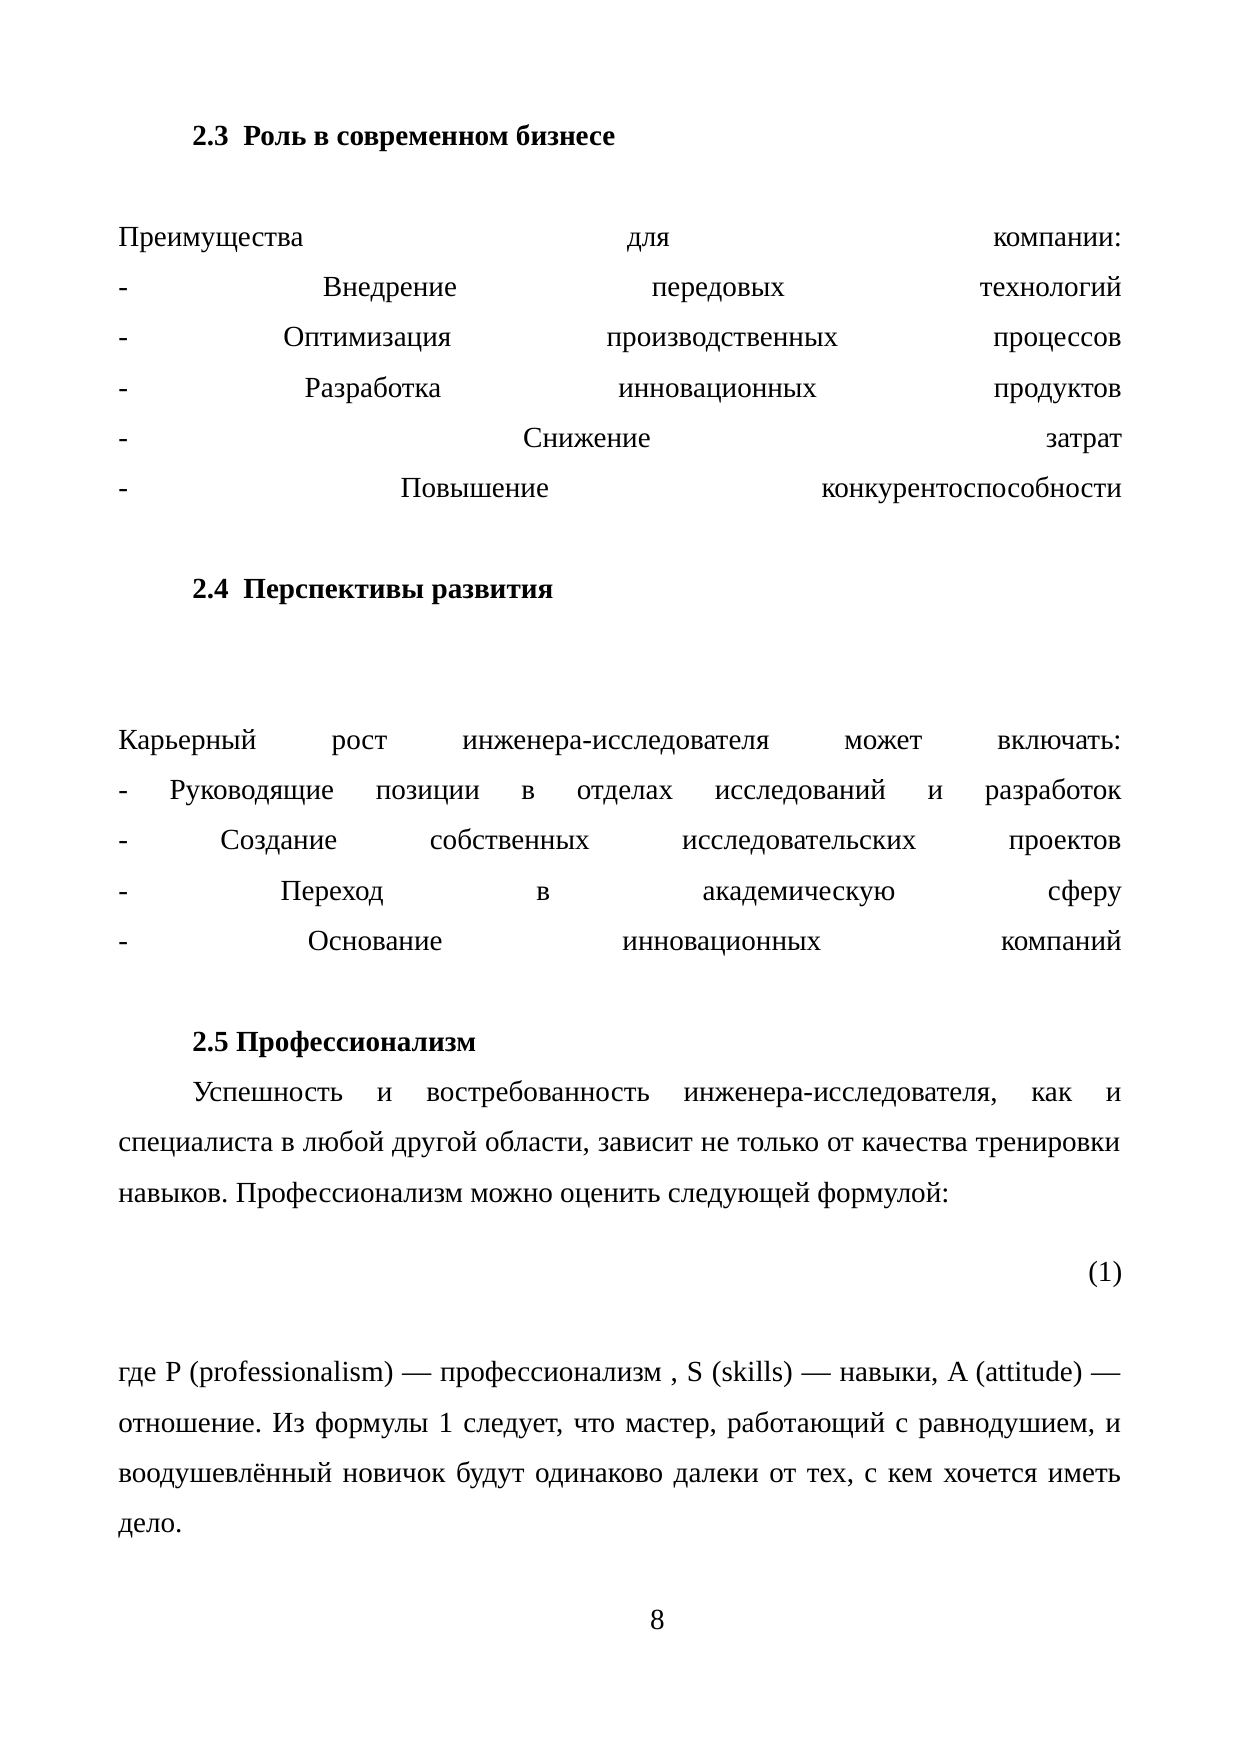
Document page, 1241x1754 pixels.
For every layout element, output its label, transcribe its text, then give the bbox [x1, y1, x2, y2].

subtitle Перспективы развития [118, 571, 1122, 604]
subtitle Профессионализм [118, 1024, 1122, 1057]
text Карьерный рост инженера-исследователя может включать: - Руководящие позиции в отделах исследований и разработок - Создание собственных исследовательских проектов - Переход в академическую сферу - Основание инновационных компаний [118, 621, 1122, 1007]
text Преимущества для компании: - Внедрение передовых технологий - Оптимизация производственных процессов - Разработка инновационных продуктов - Снижение затрат - Повышение конкурентоспособности [118, 168, 1122, 554]
subtitle Роль в современном бизнесе [118, 118, 1122, 152]
text (1) где P (professionalism) — профессионализм , S (skills) — навыки, A (attitude) — отношение. Из формулы 1 следует, что мастер, работающий с равнодушием, и воодушевлённый новичок будут одинаково далеки от тех, с кем хочется иметь дело. [118, 1254, 1122, 1539]
text Успешность и востребованность инженера-исследователя, как и специалиста в любой другой области, зависит не только от качества тренировки навыков. Профессионализм можно оценить следующей формулой: [118, 1074, 1122, 1208]
